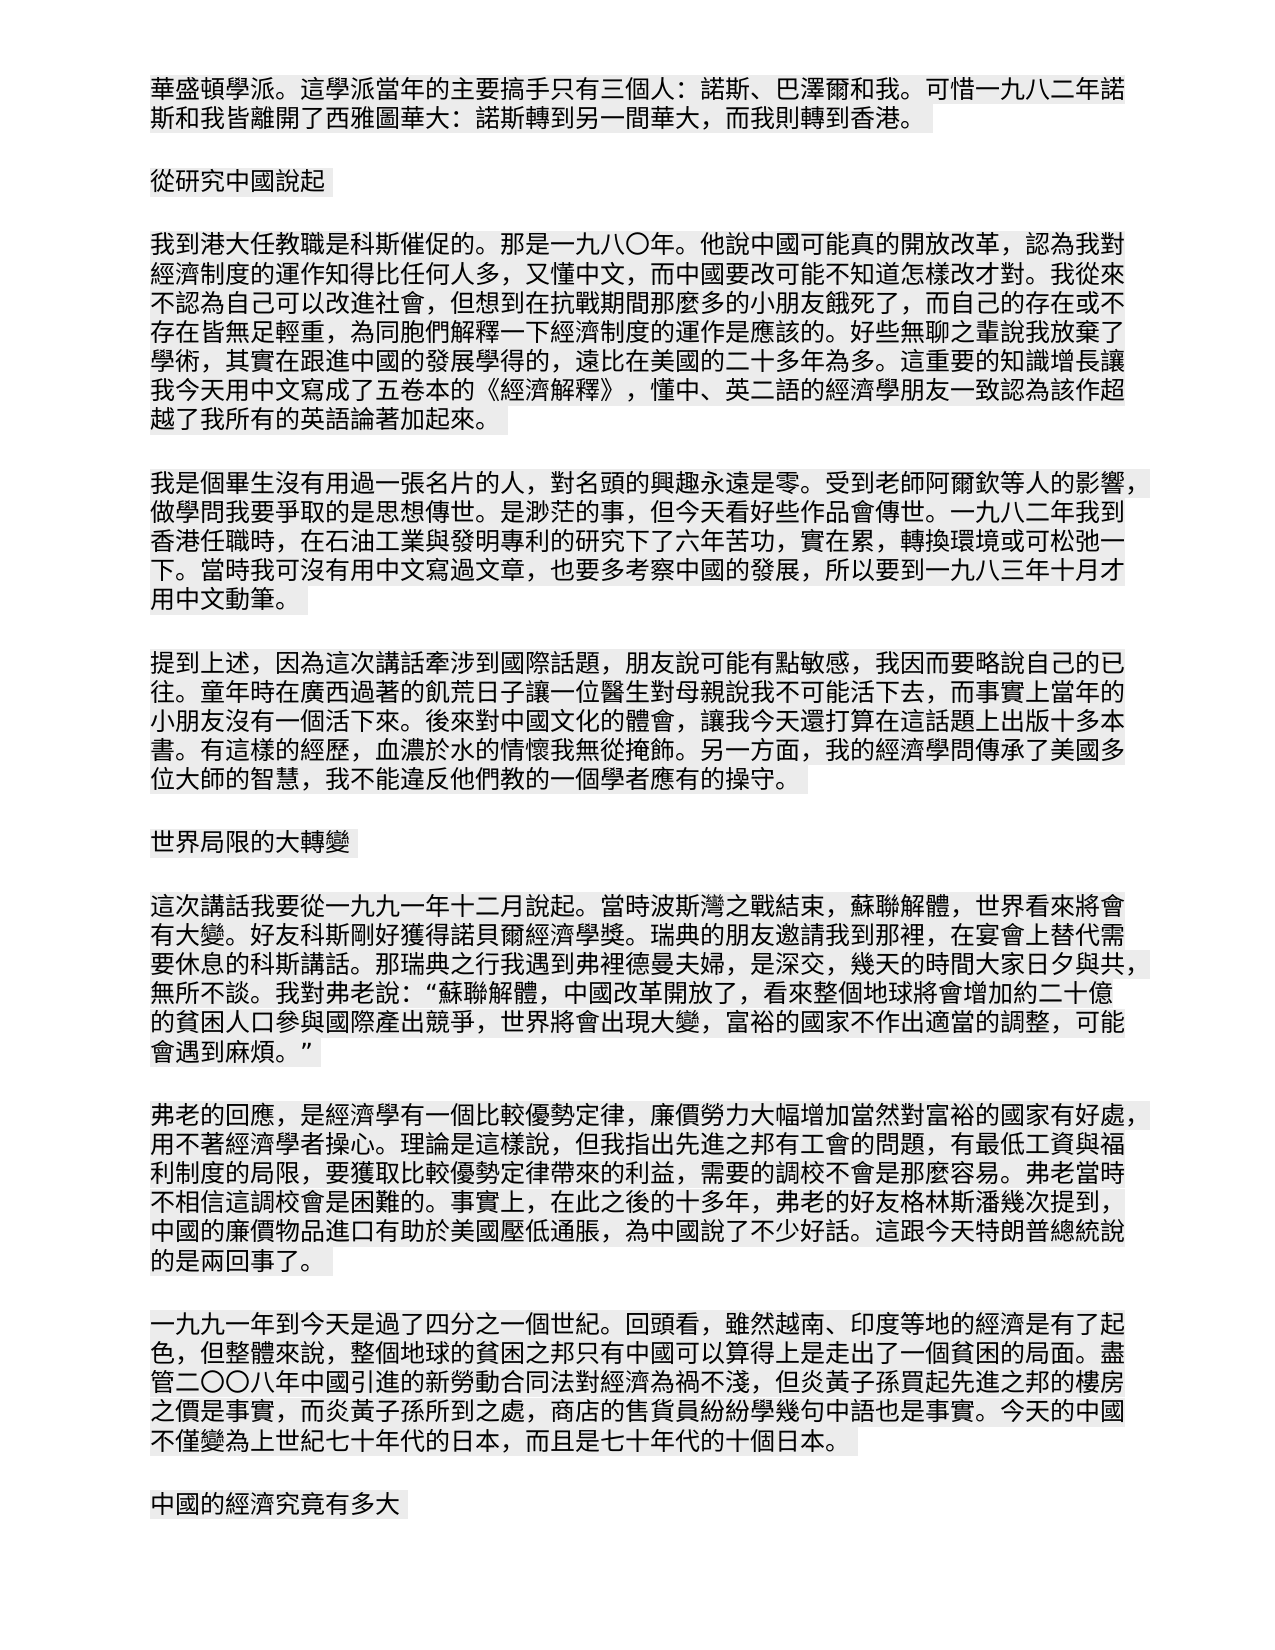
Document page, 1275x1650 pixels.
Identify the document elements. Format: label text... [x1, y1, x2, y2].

text 我學的是經濟，出社會後比起在學校更多體會，但說不出什麼學問，倒是欽佩許多人對經濟學所知頗多的自信。分享我一直拜讀的張五常教授演講記錄文章。 ---- 81歲張五常最新演講：看中美大勢 http://www.investbank.com.cn/Information/Detail.aspx… 2017-2-26 博雅历史 西方的學術有英雄主義這回事 我八十一歲了。年多前，我年屆八十，科斯在美國創辦的學報要為我出版一期專輯，邀請一些行內朋友寫文評論我在學術上的貢獻。當然是恭維的話。西方的學術有英雄主義這回事。只要能活到八十，在學術上的貢獻不太差，朋友們就會給你來一趟英雄式的文賀。 該期學報也邀請我寫一篇關於自己的求學與研究歷程。我於是從年少時的中日之戰與飢荒時日說起，到求學屢試屢敗，到在美國屢遇明師。近二十四歲才進大學讀本科，比同學年長六歲，但升為正教授時卻比一般升為正教授的年輕了八歲。大恩不言謝，當年在美國悉心指導我的大師比我知道的任何人多。 我在這裡要特別提到的，是幸運之神讓我在一九六九年從芝加哥大學轉到西雅圖華盛頓大學時，遇到今天也剛好坐在這裡的巴澤爾。他和我日夕研討了十三年，給我鼓勵無數。巴兄曾經在自己的學術傳記中寫下，當一九六九年到西雅圖時，我已經是經濟學行內的產權及交易費用的第一把手了。是誇張的說法，但今天回顧可沒有誇張得太甚。 去年我對巴兄說，當年的哈佛、芝大等的經濟系雖然名滿天下，但回頭看他們的實力應該比不上當年的西雅圖華大。巴兄的響應，說如果是指產權及交易費用這兩方面的經濟學，我說的應該對。我給巴兄的回郵，說如果不論產權及交易費用，經濟學沒有什麼值得學。 一九九〇年，曾經是華大經濟系主任而後來獲諾獎的諾斯在一本書中提到，有一個與眾不同的華盛頓大學路向，而我是該路向的創始人。這就是今天一些人說是有機會歷久傳世的華盛頓學派。這學派當年的主要搞手只有三個人：諾斯、巴澤爾和我。可惜一九八二年諾斯和我皆離開了西雅圖華大：諾斯轉到另一間華大，而我則轉到香港。 從研究中國說起 我到港大任教職是科斯催促的。那是一九八〇年。他說中國可能真的開放改革，認為我對經濟制度的運作知得比任何人多，又懂中文，而中國要改可能不知道怎樣改才對。我從來不認為自己可以改進社會，但想到在抗戰期間那麼多的小朋友餓死了，而自己的存在或不存在皆無足輕重，為同胞們解釋一下經濟制度的運作是應該的。好些無聊之輩說我放棄了學術，其實在跟進中國的發展學得的，遠比在美國的二十多年為多。這重要的知識增長讓我今天用中文寫成了五卷本的《經濟解釋》，懂中、英二語的經濟學朋友一致認為該作超越了我所有的英語論著加起來。 我是個畢生沒有用過一張名片的人，對名頭的興趣永遠是零。受到老師阿爾欽等人的影響，做學問我要爭取的是思想傳世。是渺茫的事，但今天看好些作品會傳世。一九八二年我到香港任職時，在石油工業與發明專利的研究下了六年苦功，實在累，轉換環境或可松弛一下。當時我可沒有用中文寫過文章，也要多考察中國的發展，所以要到一九八三年十月才用中文動筆。 提到上述，因為這次講話牽涉到國際話題，朋友說可能有點敏感，我因而要略說自己的已往。童年時在廣西過著的飢荒日子讓一位醫生對母親說我不可能活下去，而事實上當年的小朋友沒有一個活下來。後來對中國文化的體會，讓我今天還打算在這話題上出版十多本書。有這樣的經歷，血濃於水的情懷我無從掩飾。另一方面，我的經濟學問傳承了美國多位大師的智慧，我不能違反他們教的一個學者應有的操守。 世界局限的大轉變 這次講話我要從一九九一年十二月說起。當時波斯灣之戰結束，蘇聯解體，世界看來將會有大變。好友科斯剛好獲得諾貝爾經濟學獎。瑞典的朋友邀請我到那裡，在宴會上替代需要休息的科斯講話。那瑞典之行我遇到弗裡德曼夫婦，是深交，幾天的時間大家日夕與共，無所不談。我對弗老說：“蘇聯解體，中國改革開放了，看來整個地球將會增加約二十億的貧困人口參與國際產出競爭，世界將會出現大變，富裕的國家不作出適當的調整，可能會遇到麻煩。” 弗老的回應，是經濟學有一個比較優勢定律，廉價勞力大幅增加當然對富裕的國家有好處，用不著經濟學者操心。理論是這樣說，但我指出先進之邦有工會的問題，有最低工資與福利制度的局限，要獲取比較優勢定律帶來的利益，需要的調校不會是那麼容易。弗老當時不相信這調校會是困難的。事實上，在此之後的十多年，弗老的好友格林斯潘幾次提到，中國的廉價物品進口有助於美國壓低通脹，為中國說了不少好話。這跟今天特朗普總統說的是兩回事了。 一九九一年到今天是過了四分之一個世紀。回頭看，雖然越南、印度等地的經濟是有了起色，但整體來說，整個地球的貧困之邦只有中國可以算得上是走出了一個貧困的局面。盡管二〇〇八年中國引進的新勞動合同法對經濟為禍不淺，但炎黃子孫買起先進之邦的樓房之價是事實，而炎黃子孫所到之處，商店的售貨員紛紛學幾句中語也是事實。今天的中國不僅變為上世紀七十年代的日本，而且是七十年代的十個日本。 中國的經濟究竟有多大 近兩年，西方喜歡稱中國為地球上的第二大經濟。怎樣算法我沒有考究，但以金錢量度這方面看，他們的看法可能不對。大略地看，中國的樓房價格比美國的約高出一倍，而且到處的大廈林立遠比美國的多。另一方面，中國的人口約美國的四倍，沒有種族歧視，而生產力不弱。在這些之上還要加上中國的基礎建設——公路、高鐵等設施——已達一等。報導說今天的中國，每年在國際上的發明專利注冊數量冠於地球。 從人均的金錢收入衡量，中國還遠遜於美國。我曾經指出，人均的金錢收入，以消費者平價算，中國要追上美國遙遙無期。不是不可能，小小的新加坡的人均金錢收入逾美元六萬，高於美國。然而，就算中國能跳升到這個水平，恐怕從實質的收入看中國還有好一段路要走。這是因為比起中國，美國是遠為近於《聖經》說的伊甸園。美國地大人少，風景優美，在生活的享受上市民的消費者盈餘比中國的為高。 例如在美國的次級城市，一間擁有無敵海景的花園房子只約美元五十萬，同樣水平的在中國之價要高出十多倍。伊甸園什麼都有，享之不盡，但沒有市值，所以亞當與夏娃沒有一分錢，從我們的世俗看是窮光蛋！這是說，就算以金錢計算的人均收入中國能追上美國，但算進伊甸園那種消費者盈餘中國還輸一大截。 中國自己的伊甸園 從另一個樂觀角度看，中國也有一個美國沒有的伊甸園，只是少人注意罷了。這是中國的古老文化，大可享受。拿著一件出土的古文物在手，我可以自我陶醉一個晚上，不一定比無敵海景差。問題是欣賞無敵海景不需要學過，但要欣賞中國的文化可不是膚淺的學問。 數千年經過無數天才發展而遺留下的中國文化說不得笑。這些年我欣賞北京的朋友重視自己的文化。據說大大小小的博物館今天的中國有幾千間。但我認為他們處理得不好。政府禁止出土文物在內地出售，這使精美的戰國金屬器皿紛紛在外地的拍賣行出現。我因而建議要讓內地的市場挽留這些文物。另一方面，不親自收藏，中國的文物——不管是出土還是不出土——不容易學得懂。不需要多少錢，我自己從地攤貨的真真假假學得很多。沒有疑問，中國的文物是一個龐大無比的伊甸園，只要博物館辦得好，有可靠的專家指導，展品有故事可說，這個文化伊甸園不亞於無敵海景。 這就帶到我要說的一個重要話題。伊甸園的享受無疑是一項重要的收入，但主要是消費者盈余，沒有市場，不能算進以市價量度的財富那邊去。這樣看，美國的地價低，中國的地價高，盡管美國的人均享受遠高於中國，要拿出鈔票在國際上揮灑一下，他們卻又鬥不過炎黃子孫。這是習先生提出一帶一路這個構思的先決條件了。 知識引進是第一關鍵 不管怎樣衡量，今天回顧，自一九九一年在瑞典我跟弗裡德曼暢論世界經濟，距今四分之一個世紀，貧困之邦能殺出重圍的雖然不只一個中國，但說中國先拔頭籌卻無可置疑。我更要指出從一九九三到二〇〇七這十四個年頭，在好些不利的情況下，中國經濟增長的速度之高是人類歷史僅見。朱镕基先生的貢獻我欣賞，但經濟持續地飆升十多年不可能是一個或一小撮人的功勞。朱總理當年主導的市場合約自由與其他政策當然不可或缺，但還是不足以解釋我們見到的現象。 最近我想到兩個解釋中國現像的關鍵，皆源於與弗老之會的內容再想。其一是比較優勢定律這回事，理論無疑對，但引進沙石這定律的運作不同。大概而言，地球上的資源只有三類。其一是土地（包括地下的礦物），其二是勞力，其三是知識。土地不能移動——不動產是也——其增減對經濟當然有影響，而農產品或礦物的進出口，如果沒有政府管制，會影響他邦的經濟。勞動人口可以走動，但國際之間不容易，而通過國際貿易雖然會帶來比較優勢定律所說的效果，但國際上的勞工法例、最低工資、工會運作等沙石可以大幅地削弱比較優勢定律的運作。 只有第三種資源——知識——在國際間是自由流動的：絕大部分的知識沒有專利保護，就是有也只保十多年，而商業秘密會跟著外資的引進而進，一旦外泄基本上無法收回。我認為中國能先拔頭籌的一個主要原因，是開放改革後外間的知識湧進得快，非常快，而中國的青年也吸收得快。外資當年的湧進帶來的商業與管理知識當然重要，而今天看更為重要的是數碼等科技的發達，湧進中國，炎黃子孫學得快，掌握得優越。這裡我們要注意的，是中國本土的市場大，而大市場是數碼商業快速發展的先決條件。 另一方面，在文革期間，中國的大學好些課程不能教。這逼使求學的青年偏於數學與工程這些方面。雖然文革是四十多年前的往事，這傳統還在。後來到了江先生時期，大學的數量急升，到今天每年的大學畢業生七百萬人，懂得處理方程式的中學生所見皆是。也重要的是中國沒有西方那種工會的林立。中國的建築或裝修工人一般是樣樣皆能。是的，在西方，因為工會的左右，水歸水，電歸電，煤氣歸煤氣，泥水歸泥水，木匠歸木匠，不能“撈過界”。 深圳是一個新現象 上述的局限轉變帶來近幾年出現的深圳現像。我歷來認為有朝一日，上海的經濟會超越香港，沒有想到深圳。去年我說兩年後深圳會超越香港，但今天看是已經超越了。再兩年會超越很多！去年我也說再十年深圳會超越硅谷，但今天看不需要十年。華為、騰訊、大疆等有大成的可以不論，但據說搞科技產品的企業深圳有八千家。馬雲也要到深圳來摩拳擦掌！這個城市的人口增長速度遠超昔日香港的難民潮，但我找不到一個可靠的數字。 當然中國還有其他城市的科技產品搞得有看頭，但深圳冠於內地今天沒有疑問。新勞動合同法對科技行業的約束為禍較少，因為這行業的市場工資比較高，在好些方面脫離了該合同法的約束。然而，目前在東莞，因為該法的存在，高與低科技之間出現了一個斷層。 為什麼在科技產出的發展上深圳能捷足先登是個有趣的問題。多個因素無疑存在，而我認為最有趣而又少人注意的，是今天的深圳沒有幾個本地人。全部是外來的，因此完全沒有排外這回事。排外或宗教、種族歧視對經濟發展可以有嚴重的不良影響，而深圳是一個從三十多年前的二十多萬人口升到今天二千多萬的城市。這是非常誇張地重復了百多年前美國西岸因為尋金熱而帶起了舊金山的故事。是的，因為新勞動合同法的引進而變得死氣沉沉的東莞，因為深圳的土地不足而一下子活躍起來了。 深圳今天的遠為不足處，是大學不僅太少，水平也不見得高明。另一項嚴重的缺失是文化事項深圳遠遜於上海等地，而那裡的博物館是沒有什麼可觀的。 基建速度高是第二個關鍵 轉論中國先拔頭籌的第二個關鍵，是在勞動力之價低廉的八、九十年代，中國在基礎建設這方面發展得快。就是到了本世紀初期，一個力壯的勞動工人只五美元一天，往往從天未亮操作到天黑。當年我見到這情況感到心酸，今天回顧炎黃子孫要感謝這些人。中國的基建工程不僅興建得快，而且質量愈來愈高，到今天是世界級水平了。高速公路的興建每年可以橫跨美國兩次，而難度甚高的高鐵，約十年建造了二萬三千公裡，達地球的百分之六十以上。 都是勞苦大眾的血汗換得的成果，而重要的協助，是中國既沒有西方的工會，也沒有西方的民主投票。這些方面，一九八三年我對北京的朋友力陳不要仿效西方。這裡的問題是興建得快而又優質的基礎建設不一定是划算的投資。以高鐵為例，算進利息，歸本還是遙遙無期。問題是這類大興土木的投資不能單從金額的支出與回報看。那些所謂外部性對不同地區的地價影響，對人口在不同地區的變動的價值的正或負，原則上也要算進去。大概的衡量也不易，精確不可能。我只能說，大略地看，中國的基建項目很少見到負值。這樣，不論歷史成本，中國的基建項目對將來的發展會有大助。 天下大勢是新三國演義 轉談目前的天下大勢之前，我要先說兩件事。其一是中國今天的經濟情況不好。去年我在這裡提出了十一項改進的建議，皆如石沉大海，而今天的經濟沒有改進。這只是個人之見。其二是論天下大勢不能不提及國際政治，而我對政治是半點也不懂的人。因此，我只能局部地看世界。 今天的地球出現了一個新局面：有三個性格剛強的國家領導人一起存在：俄羅斯的普京、美國的特朗普。我戲稱世界將會出現的是新三國演義。一位朋友說還有一個菲律賓的杜特爾特，變為四國。我說菲律賓只是一個島，不算。當然是說笑，但一些朋友認為一項大戰可能出現。若如是，我要說的全部作廢。 特朗普的經濟觀有誤 我要先處理一個話題。特朗普總統是一個了不起的商人，他的言論含意著的，是要用做生意的手法來處理國際經濟。這是不對的。做生意在市場競爭，圖利要把對手殺下馬來。但國際貿易呢？要賺對方的錢你要讓對方賺你的錢。特朗普說要抽中國貨百分之四十五的進口稅，但其實這是抽美國消費者的稅。美國會因而有通脹嗎？甚微，因為越南、印度及無數其他落後國家的勞力工資遠比中國低，美國的消費者會轉向質量較低但更為廉價的產品。 美國如果全面大幅提升廉價物品的進口稅，充其量只能讓本土的一小撮現存的出產商人獲利，不會鼓勵新廠的設立。這是因為增加了的進口稅隨時可能撤銷，一個投資者會選擇比較穩定的項目才下注。要是美國真的大抽中國貨的進口稅，中國應該以牙還牙地也大抽美國貨的進口稅嗎？不應該，因為這對中國的消費者與投資者半點好處也沒有。我是主張中國撤銷進口關稅的。在報章上讀到習先生的言論，他的主張也是大放外貿。他是主導一帶一路這個構思的人，當然知道開放外貿是這構思的一個需要條件。 特朗普主張杜絕墨西哥人的非法進入。但美國的農業主要是雇用著這些非法進入的墨西哥人。選擇性地讓一些墨西哥人作為農工有所需要，但美國的最低工資要怎樣處理呢？目前中國是美國農產品的最大買家，提升美國農工的工資中國會轉到其他地區購買。地球逐步一體化是大勢所趨，特朗普總統卻要逆流而上。但他是聰明人，可能改變主意。 兩國演義各取一法 論天下大勢，我要從上文提到的新三國演義簡化為兩國演義——美國與中國——因為我對俄羅斯的情況不了解。不能說我很了解美國與中國，但應該及格。我要從兩個有關鍵性的觀察說起。因為美國與中國的文化很不相同，傳統上這兩個國家的對外邦交的政策有別。 大略而言，美國是以軍事利益的協助來換取他國的友情，而中國則是用經濟利益的協助來換取他國的友情。前者是源於二戰後，美國的軍力與財富皆雄視天下。他們協助了很多國家——尤其是日本——的經濟復蘇。但跟著就是恐怕共產制度的擴散而採用軍力輸送到其他國家作防守。今天回顧，上世紀五、六十年代，美國真的很怕共產思維的擴散。 以軍事利益與經濟利益換取國際友情是有著很不相同的局限，期待的回報很不一樣，而二者的持久穩定性也不同。輸送軍事利益換取友情遠為容易，因為只要打通一小撮執政者的關系。但不穩定，因為這一小撮執政者可能被迫下馬或被投票者替換。最近菲律賓的發展就是例子。輸送經濟利益換取友情是遠為困難的事，因為不是只派錢出去，要有投資的回報，而這樣的邦交要有民眾的支持。辦得成功，經濟利益協助的穩定性可以持續，換了國家的頭頭還會持續下去。 美國由盛轉衰源於戰爭 美國是一個非常優越的國家。只二百多年的歷史，他們在科學與文化上的發展是人類的驕傲。然而，很不幸，二戰後選走軍事輸送的路，嚴重地害了他們。想當年，世界警察這個稱呼出現後不久，六十年代他們糊裡胡塗地參進了越南戰爭。打了好幾年，導致美國經濟不景逾十年，到裡根總統才出現轉機。 越戰後我的兩位朋友——弗里德曼與Walter Oi——成功地說服美國有關當局放棄征兵制，轉用傭兵制。當時大家叫好，但今天看卻不一定是那麼好。這是因為在傭兵制下，反對戰爭的學生不存在，政府容易出兵，不需要先有國會批准，可以先斬後奏。該傭兵制的優越性首見於一九九一年的波斯灣之戰，美軍的先進武器驚世駭俗，害得蘇聯要瓦解。可惜該戰後美國對伊拉克的處理讓弗里德曼失望。 傭兵制是一種軍事費用非常高的制度，大戰困難，但小戰卻容易出兵。是在這樣的局限下美國不幸地參與阿富汗與伊拉克之戰。後者對美國的經濟為害甚巨。而跟著的利比亞、敘利亞以及中東亂局是今天更為頭痛的事了。我曾經在一篇題為《恐怖活動的經濟分析》的文章中指出，當一個人認為自己的機會成本是零，憑一夫之勇他可以害很多人。 美國的“世界警察”之譽，十多年前在香港與內地我聽到一些朋友認同，但伊拉克之戰後再沒有聽到。 一帶一路的發展怎樣看 轉談中國今天採用以經濟利益換取他國的友情，是源於中國的古老文化——二千五百年前的春秋戰國滿是這樣的言論。但上文提到，這策略的施行不易。近二百多年，這策略我們只在進入了新世紀才見得明顯，而推出一帶一路是明顯地這樣處理。經濟上大事協助他國，友情之外當然還要算投資的回報。這應該是堅持經濟不斷開放的原因，因為不開放會是“無帶無路”。 當然，在之前的中國早就以經濟利益換取國際友情。非洲有幾十萬人口住在廣州做生意有不少時日，而習先生大事以經濟利益推廣南美貿易。到浙江的義烏走走，計算一下長住該市的外籍商人，拿得他們的入住時日，應該知道這發展牽涉到的國家的時間表。中國這項重要的以經濟利益換取友情的行為，在新世紀開始後不久就來得明顯了。這是因為中國的地價在二〇〇一年開始急速上升，國家的金錢財富增加，讓一個非伊甸園的經濟有足夠的金錢花出去。 這幾年推出的一帶一路需要的金錢更多，夠不夠支持這巨大工程我無法判斷，而收來的回報為何我更沒有資料猜測了。是有意思的思維，但難度高。換取他國的友情不易，因為這裡討好了甲那裡可能開罪了乙。一個馬來西亞的項目，看來是上佳思維，但新加坡因而受損，當然不高興了。地球上只有三塊可以步行而過的大地：澳洲、南北美洲，與歐、亞、非這三洲加起來那塊最龐大的。一帶一路是要把歐、亞、非三洲以經濟合作搞起來，牽涉到的大國小國無數，其難度可想而知。 人民幣推出國際必遇競爭對手 目前我最擔心的，是人民幣的幣值問題。以經濟利益換友情，人民幣能推出國際會有大助。把人民幣推出去不需要有強勢，但一定要幣值穩定。人民幣推出國際本來大有可為，因為有點錢的炎黃子孫滿布天下，給祖宗一個面子是人之常情。 然而，人民幣推出國際一定侵犯了其他的國際貨幣——主要是美元——的國家的利益，人家要把人民幣殺下馬來在道德上沒有問題，正如商店之間的同行如敵國，要把對手殺下馬來是合情合理的。 人民幣推出國際的成本近於零，一本萬利，但被替代了的他國貨幣卻是被替代多少輸多少。他們怎會視若無睹呢？上世紀七、八十年代，日本嘗試大手把日圓推出國際，不僅不成功，連整個經濟也倒下去，到今天還是一蹶不振。 多年前，中國的兩個自貿區試把人民幣推出去，不多久就敗下陣來。可幸國家因而受到的損失不嚴重，還可以再試。我多次為文建議人民幣要下怎麼樣的一個錨才推出去。 沒有戰爭中國勝 回頭說，美國提供軍事利益與中國提供經濟利益換取國際友情，這二者大比並，經濟理論的推斷是只要沒有戰爭，中國終會勝出。這是從帕累托的條件衡量，我想不出怎麼樣的局限會讓軍事利益的輸送勝。利益與友情只有三個可能的組合。其一是中、美兩國皆以經濟利益換友情。這上上之選是斯密與帕累托的均衡，人類大幸。其二是兩國皆以軍事利益換友情，這是下下之選，戰爭變得無日無之，地球危矣。從帕累托那方推理，這下下之選的均衡存在，但要基於一個訊息費用高不可攀的局限。最後是一國推出經濟利益另一國推出軍事利益。 這是目前的情況，持續下去不會出現均衡，或者說，我想不出這後者的均衡需要的局限條件。這是說，只要戰爭不出現，從我考慮到的局限推理，假以時日，中國會勝出。 勝出的意思，是說軍事輸送的取向，假以時日，會遭淘汰。不是美國會遭淘汰。這是不淺的經濟學，因為需要中國堅持經濟利益輸送，美國的軍事輸送才會遭淘汰。沒有中國的存在，美國的軍事輸送可以有一個持久的均衡。這不淺的均衡觀有淺顯的一面。好比兩家商業機構競爭，皆提供安全及其他服務，性質不同，雖然宣傳的效果雷同。今天，地球漸趨一體化，客戶的數量增加，他們的需求有變，民以食為天，一家機構提供的服務勝出，淘汰了另一家。 關稅保護的效果 回頭說美國新上任的總統特朗普的經濟觀，他的主張是采用保護政策來使國家再偉大起來。很一致：建造美、墨之間的圍牆是保護，禁止七個中東國家的人民進入美國是保護，約束美資外流是保護，退出TPP（跨太平洋伙伴關係協議）是保護，大幅提升中國貨的進口稅也是保護。主導了世界開放貿易七十年的美國，在地球漸趨一體化的今天，特朗普卻一反其道而行——他的言論讓我們這樣看。 是的，如果美國失敗，是敗於恃武凌人。如果中國失敗，是敗於未富先驕——從西方引進的勞動法、社保、反壟斷法、復雜稅制等，皆未富先驕的行為。我們希望美國能盡早改走以經濟利益換友情的路。這樣的競爭才有意思，才過癮，才好看。兩個大國皆如是，地球人類的生活可觀矣。 我不懂政治，也不懷疑某些保護是需要的。這裡我只分析大抽廉價物品的進口稅這項保護政策，因為這方面我的經濟觀有點新意。我要舉上世紀七十年代經濟發展得如日方中的日本為例。當時該國採用的進口關稅保護嚴厲。一九七五年的暑期我造訪東京，見到那裡的高檔次商店，一粒葡萄售價約一美元，一條法國領帶之價與當時非常昂貴的一部彩色電視機之價相若。皆關稅保護之故也。 故事再說下去，日本的運情不是那麼好。上世紀八十年代後期起，該國的借貸膨脹然後破裂，經濟倒了下去，到今天整整三十年還見不到有明確的起色，是近代人類歷史最持久的經濟不景了。借貸膨脹然後破裂帶來的調整需要長時日，但比日本更嚴重的美國二〇〇七年出現的借貸破裂，約七年就見到起色。我認為日本持續不景三十年，一個主要原因是保護政策帶來的高物價，需要的逐步下調為時甚久。去年一些漫遊日本的朋友說，那裡的物價比中國還要相宜。弄到要推出負利率這項愚蠢玩意，日本應該悔不當初吧。當然，今天特朗普總統主張的保護政策不會像日本當年那樣嚴厲，所以不良效果不會是那麼明顯，但國民收入的上升還會誤導。 日本的不幸經驗可教 這裡有一個關鍵問題：源自李嘉圖的比較優勢定律——說專業產出與自由貿易會使所有國家獲利——是真理，不可能錯，但這定律可沒有考慮到通過貨幣來調控經濟與量度國民收入。算物品的產量，李嘉圖無疑對，但引進貨幣，國民收入的增減容易誤導。 這裡的有趣觀察，是在外國不回敬反抽的情況下，進口稅或其他有類同效果的保護可使獨自保護的國家的國民收入上升，股市強勁，但從國民的實質享受衡量卻是虛假現象。這不是因為傳統經濟學說的“理想關稅理論”使然——該理論是謬論——而是傳統的胡裡胡塗的國民收入統計使然。有點像我提到過的伊甸園的故事的伸延：亞當與夏娃離開了伊甸園，走進真實世界，實質的享受是減少了，但金錢的收入——今天的國民收入——卻增加。人類的智慧為萬物之靈，但自私的基因還是被訊息費用誤導了。 中國今後應走的路 儘管我認為特朗普的保護政策對一帶一路的推行有助，我的經濟觀還是主張中美雙方全部撤銷所有進出口關稅。就是美方大幅提升中國產品的進口稅，#我還是主張中國單方面撤銷所有關稅。好比香港，歷來沒有關稅，上世紀七十年代以自由貿易知名天下，無論成衣、玩具、手表等五六項產品的產量皆冠於地球。今天中國的生產實力不是七十年代的香港，而是七十年代的二百個香港！是的，從生產力這方面衡量，炎黃子孫是進入了一個有恃無恐的境界！ 這些日子一些朋友說，美國要維持經濟第一大國的位置，問我怎樣看。我說國民收入這類數字很無聊，讓他們高居第一算了。我喜歡引述香港前財政司郭伯偉曾經教我的話。郭老說：“史提芬呀，國民收入的統計很無聊，你相信嗎？晚上到灣仔走走，香港的經濟怎樣可一望而知。” 今天中國的經濟出現了好些困難，也有些亮點。解決了這些困難，亮點的重心所在，是要把中國的文化與西方的科技結合起來。如果成功地做到，做得好，這會是人類前所未見的光輝。讓地球上的人看得目瞪口呆不是很有意思嗎？北京的朋友顯然知道這是中國發展的重心所在：他們對炎黃子孫的文化與西方科技的重視是清楚明確的。可惜我認為他們辦得不是那麼好。年多前我出版的《科學與文化》那本小書提供了一點意見。 不管世界怎樣變，地球一體化將會繼續。只是在過程中牽涉到的局限變化多而復雜，作為經濟學者我無從推斷在這一體化的過程中會出現的枝節。就是只論中國，今天我對國家前景的推斷不能像一九八一年我肯定地推斷中國會改走市場經濟的路那麼準確。當年我能肯定，因為是掌握著兩方面的局限轉變。 ---- 問：預測美國未來經濟走向，中國企業如何跟美國打交道？ 答：無需打交道。當年多少人搞香港，不理就行。關於美國經濟，一個嚴重問題他們沒有考慮，特朗普是做生意的，他的經濟觀有問題的。一個嚴重的隱憂，特朗普是不知道的，中東很亂，亂了很多年。他們那裡全用美元的。你到阿拉伯看，全用美金。世界亂時，美元強勁，美國本土不會有通脹。這是很重要的。1995年一個師兄教我的。美國如果有大幅度通脹，他們的社保是受不了的。但2007年金融風暴後，量化寬鬆花了很多錢，還是沒有通脹。如果外面是太平盛世，美元打回頭，他們會有大問題。 不久前在電視看到一位西方的中文專家評論，說中文比不上英文，在地球一體化之下，有朝一日中文會被英文淘汰。我肯定這位專家的判斷是錯的。我不是什麼語文專家，但中文與英文皆能寫到專業水平的學者不多，而我算自己是一個。客觀地看，如果上蒼只容許中文或英文這二者選其一在地球存在，讓我選擇，我選中文。我只是今天才這樣選，因為昔日中文不能打字，而今天數碼科技讓中文打字比打英文還要快。將來的學者會同意我今天的看法：源於美國電話的實驗室發明的半導體帶來的數碼科技，地球上受益最大的民族是中國人。 問：怎麼看產能過剩？怎麼解決？ 答：產能過剩都是煤炭、鋼鐵，國企居多。民企的話就很簡單，關門大吉就行了。 問：政府推行營改增政策，有什麼看法？ 答：這是很重要的問題，我為之想了很久。增值稅的好處，其實不是稅，而是租金。你不用土地不用給錢。增值稅牽涉到干部責任，他們有分成。我在《中國的經濟制度》解釋很清楚。現在這種制度慢慢拆了。土地不夠的時候，獎金很難弄，不能招商引資，要重新界定。很多地方稅制開始走復雜的美國那種路線，在這點我絕對同意弗里德曼，就是簡單稅制，要走香港路線。你把縣際競爭拿開了，他們是需要增值稅的。拿開了，要學香港，用簡單的稅制。美國和中國的稅制都複雜。稅制以簡單為上策，除非你收的是租，就去到增值稅的範疇。假如你不用以前的制度，不要把稅制弄複雜，可以走香港的路線。 問：一帶一路涉及國企改革問題。現在的供給改革，一般是宏觀來說，如何具體闡述一下。 答：以我的訓練出身，當然是維護市場的。但我跟進了中國這麼多年的改革，我自己也有改變。國企沒問題的，國家投資也沒問題。我現在觀點跟弗里德曼不同。是不是國家的沒問題。國家也可以做得很好。問題是權利的界定。國家投資，權利界定也可以很清楚。在中國的經驗，弗里德曼沒有機會再世。你不要說國企一定壞，你看中國地區政府都是一盤生意，做得好，人類的奇跡都是這幫人做出來的。你細心看，權利界定是清楚的。弗里德曼我帶他去浦東看，是1993年，浦東是塊爛地。弗里德曼肯定說，浦東一定發展不起來。其他地方的發展是一樣的。你不要管它是什麼主義，搞得糟的不是因為是國企，而 #是權利界定有問題。你看看中國到處的工業區，都是幹部帶頭搞的。所以你不要理會那些名詞，在名詞上糾結是低能的學問。所以我花了幾年研究中國地區競爭，是不簡單的。他們當一盤生意做，中國才有今天的結果。我的意思中國出現問題不是因為有國企，這是我在中國學的經驗。毫不客氣地說，弗里德曼，施蒂格勒，我很佩服的人，他們的觀點都是錯的。 [150, 75, 1125, 1553]
